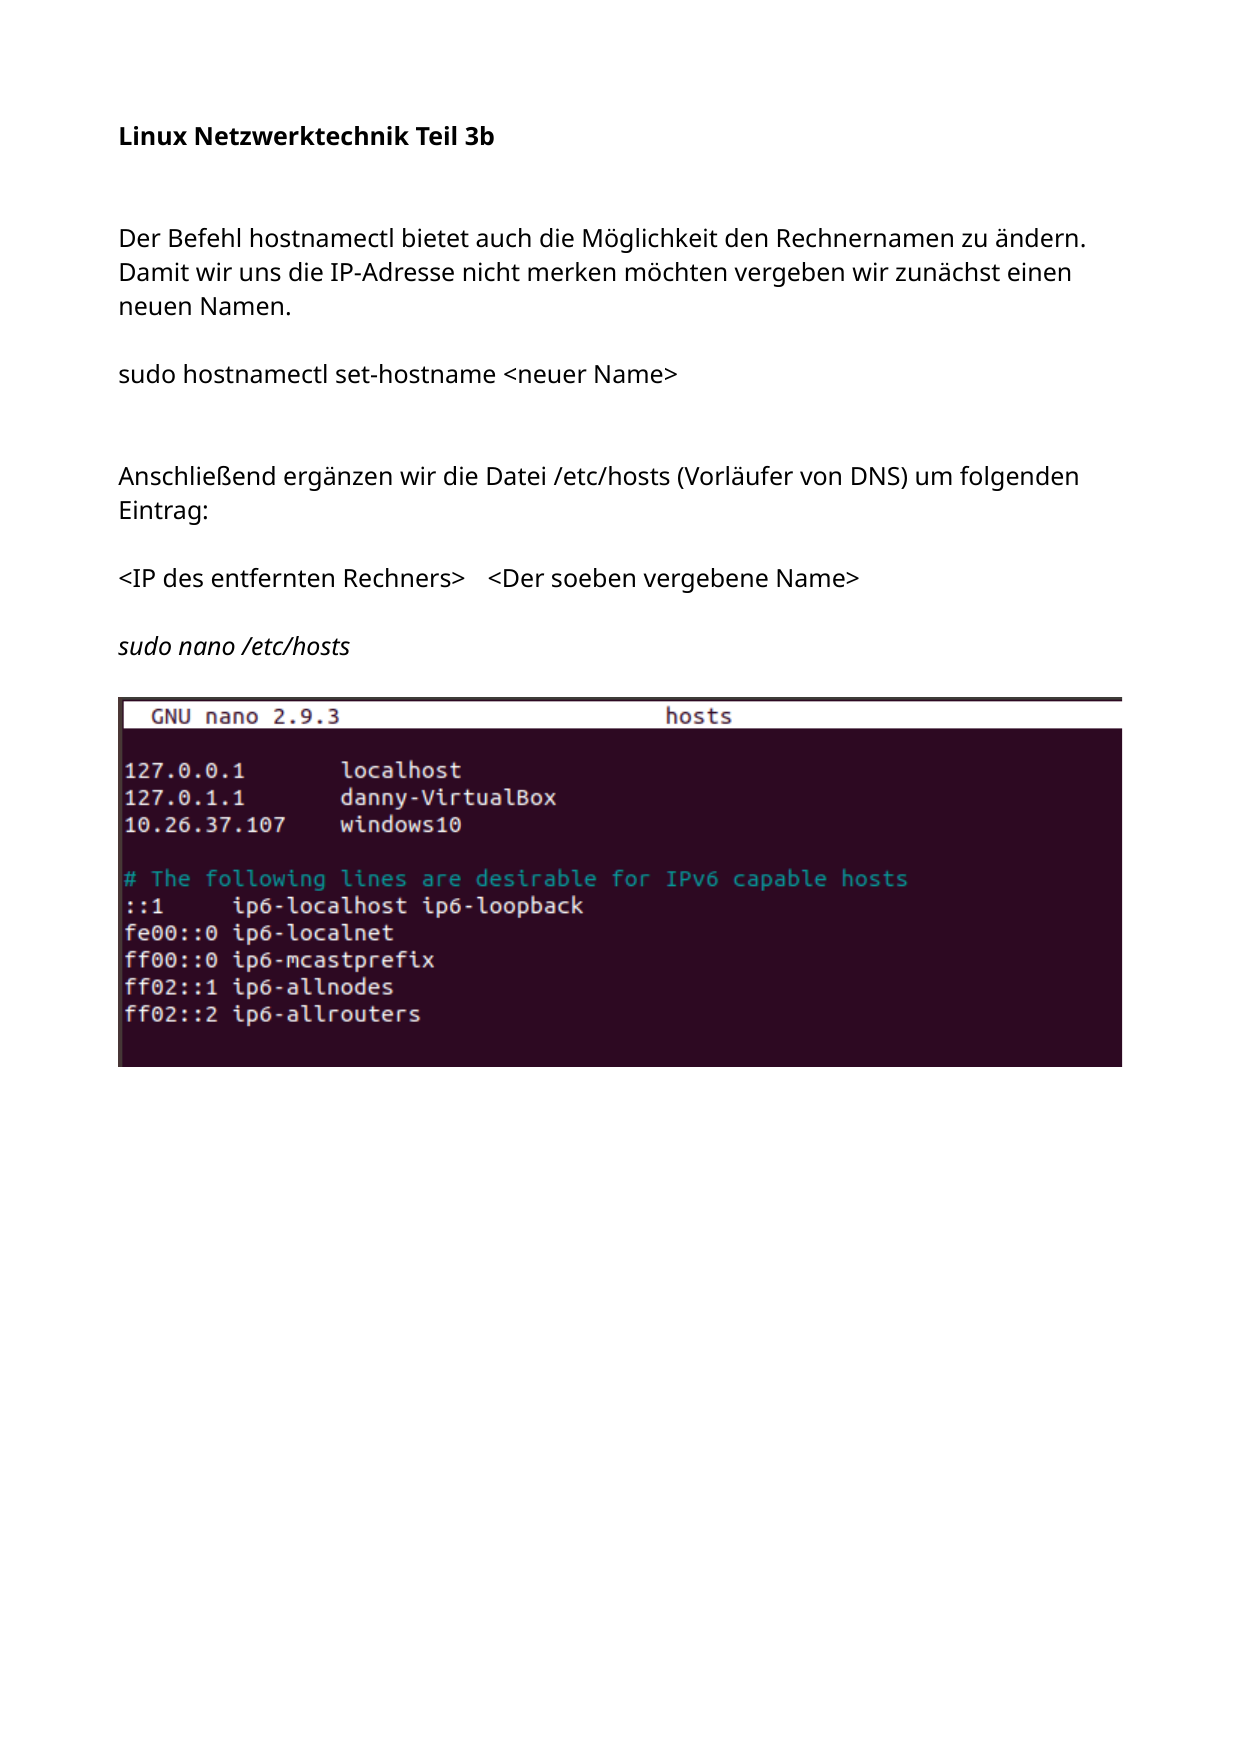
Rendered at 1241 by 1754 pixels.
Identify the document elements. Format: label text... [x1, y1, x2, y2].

text Linux Netzwerktechnik Teil 3b Der Befehl hostnamectl bietet auch die Möglichkeit den Rechnernamen zu ändern. Damit wir uns die IP-Adresse nicht merken möchten vergeben wir zunächst einen neuen Namen. sudo hostnamectl set-hostname <neuer Name> Anschließend ergänzen wir die Datei /etc/hosts (Vorläufer von DNS) um folgenden Eintrag: <IP des entfernten Rechners> <Der soeben vergebene Name> sudo nano /etc/hosts [118, 118, 1122, 663]
picture [118, 697, 1123, 1067]
